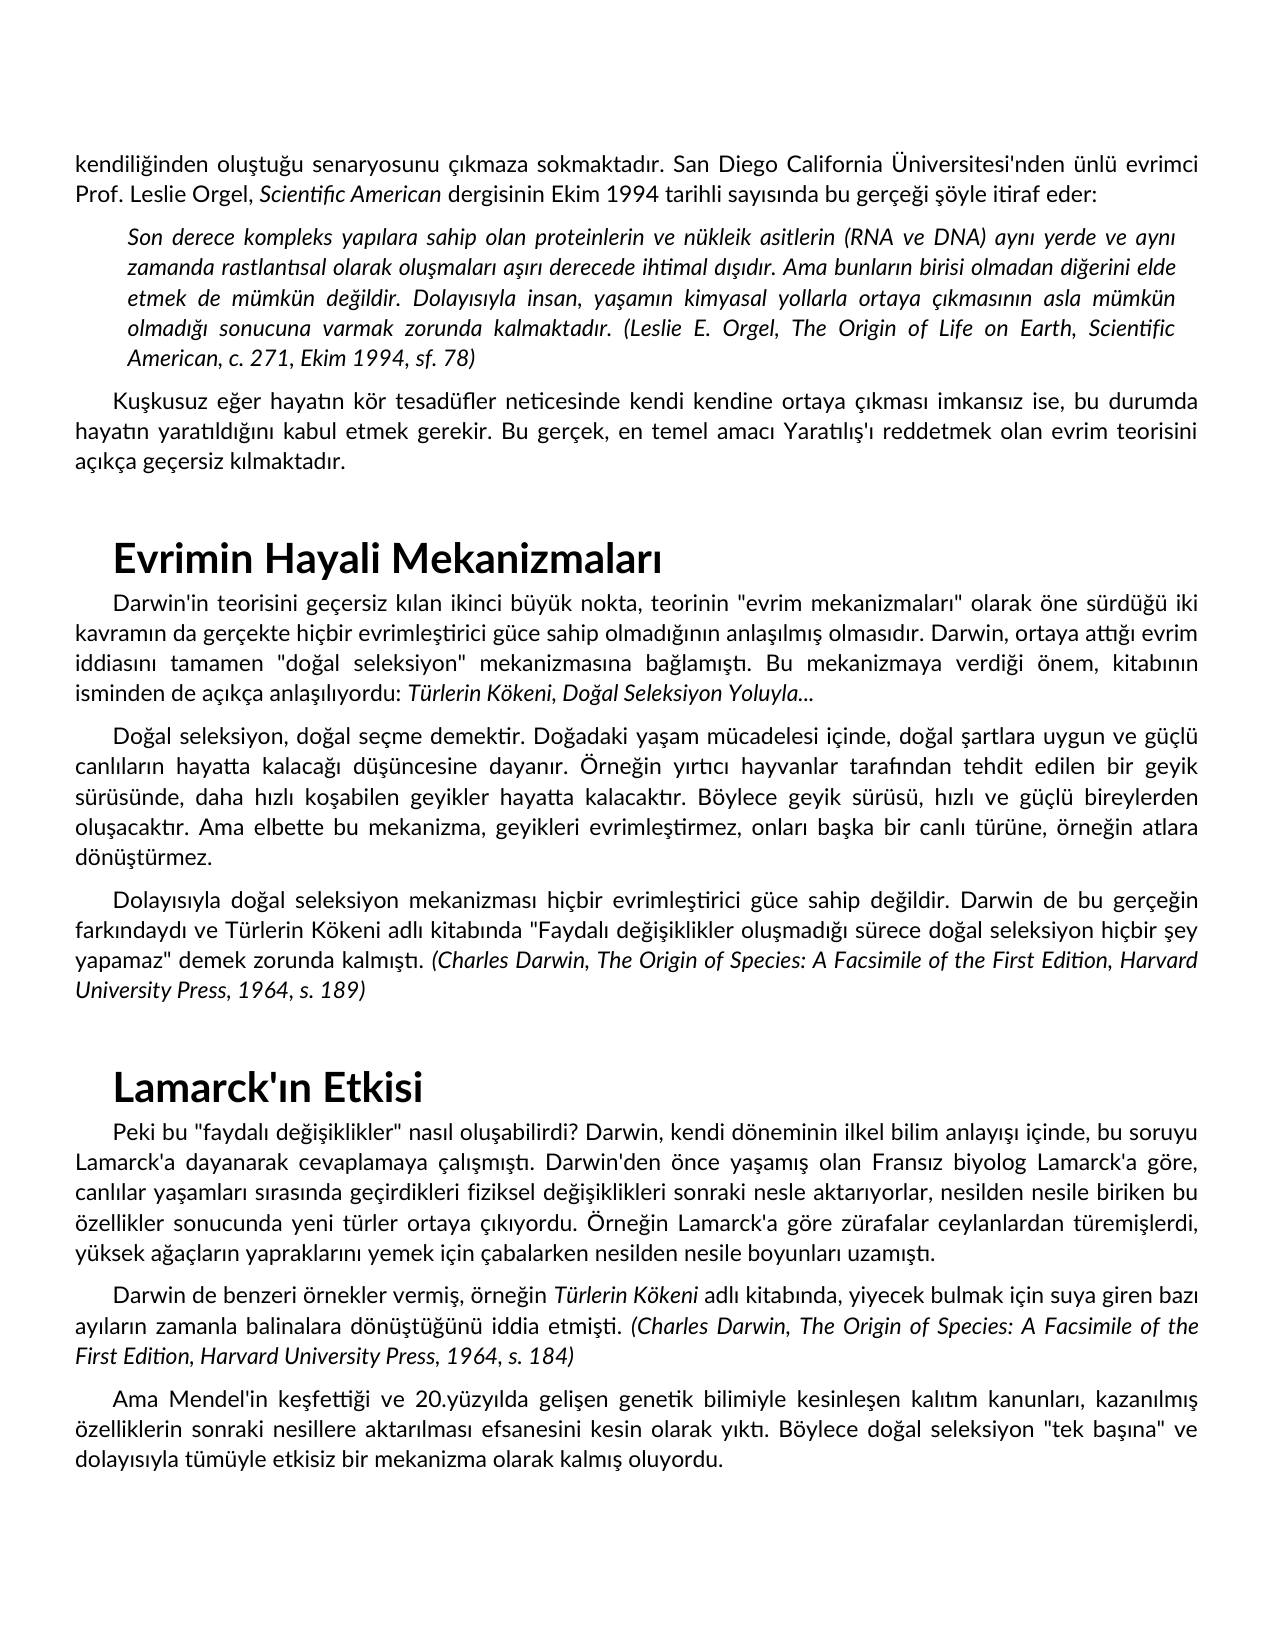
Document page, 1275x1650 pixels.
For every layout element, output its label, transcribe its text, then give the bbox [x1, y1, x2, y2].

text Ama Mendel'in keşfettiği ve 20.yüzyılda gelişen genetik bilimiyle kesinleşen kalıtım kanunları, kazanılmış özelliklerin sonraki nesillere aktarılması efsanesini kesin olarak yıktı. Böylece doğal seleksiyon "tek başına" ve dolayısıyla tümüyle etkisiz bir mekanizma olarak kalmış oluyordu. [75, 1384, 1200, 1472]
text Peki bu "faydalı değişiklikler" nasıl oluşabilirdi? Darwin, kendi döneminin ilkel bilim anlayışı içinde, bu soruyu Lamarck'a dayanarak cevaplamaya çalışmıştı. Darwin'den önce yaşamış olan Fransız biyolog Lamarck'a göre, canlılar yaşamları sırasında geçirdikleri fiziksel değişiklikleri sonraki nesle aktarıyorlar, nesilden nesile biriken bu özellikler sonucunda yeni türler ortaya çıkıyordu. Örneğin Lamarck'a göre zürafalar ceylanlardan türemişlerdi, yüksek ağaçların yapraklarını yemek için çabalarken nesilden nesile boyunları uzamıştı. [75, 1118, 1200, 1266]
text Doğal seleksiyon, doğal seçme demektir. Doğadaki yaşam mücadelesi içinde, doğal şartlara uygun ve güçlü canlıların hayatta kalacağı düşüncesine dayanır. Örneğin yırtıcı hayvanlar tarafından tehdit edilen bir geyik sürüsünde, daha hızlı koşabilen geyikler hayatta kalacaktır. Böylece geyik sürüsü, hızlı ve güçlü bireylerden oluşacaktır. Ama elbette bu mekanizma, geyikleri evrimleştirmez, onları başka bir canlı türüne, örneğin atlara dönüştürmez. [75, 722, 1200, 870]
text Kuşkusuz eğer hayatın kör tesadüfler neticesinde kendi kendine ortaya çıkması imkansız ise, bu durumda hayatın yaratıldığını kabul etmek gerekir. Bu gerçek, en temel amacı Yaratılış'ı reddetmek olan evrim teorisini açıkça geçersiz kılmaktadır. [75, 386, 1200, 474]
text Darwin'in teorisini geçersiz kılan ikinci büyük nokta, teorinin "evrim mekanizmaları" olarak öne sürdüğü iki kavramın da gerçekte hiçbir evrimleştirici güce sahip olmadığının anlaşılmış olmasıdır. Darwin, ortaya attığı evrim iddiasını tamamen "doğal seleksiyon" mekanizmasına bağlamıştı. Bu mekanizmaya verdiği önem, kitabının isminden de açıkça anlaşılıyordu: Türlerin Kökeni, Doğal Seleksiyon Yoluyla... [75, 588, 1200, 707]
text Son derece kompleks yapılara sahip olan proteinlerin ve nükleik asitlerin (RNA ve DNA) aynı yerde ve aynı zamanda rastlantısal olarak oluşmaları aşırı derecede ihtimal dışıdır. Ama bunların birisi olmadan diğerini elde etmek de mümkün değildir. Dolayısıyla insan, yaşamın kimyasal yollarla ortaya çıkmasının asla mümkün olmadığı sonucuna varmak zorunda kalmaktadır. (Leslie E. Orgel, The Origin of Life on Earth, Scientific American, c. 271, Ekim 1994, sf. 78) [127, 223, 1177, 371]
subtitle Lamarck'ın Etkisi [112, 1061, 1200, 1111]
subtitle Evrimin Hayali Mekanizmaları [112, 532, 1200, 582]
text Dolayısıyla doğal seleksiyon mekanizması hiçbir evrimleştirici güce sahip değildir. Darwin de bu gerçeğin farkındaydı ve Türlerin Kökeni adlı kitabında "Faydalı değişiklikler oluşmadığı sürece doğal seleksiyon hiçbir şey yapamaz" demek zorunda kalmıştı. (Charles Darwin, The Origin of Species: A Facsimile of the First Edition, Harvard University Press, 1964, s. 189) [75, 885, 1200, 1003]
text Darwin de benzeri örnekler vermiş, örneğin Türlerin Kökeni adlı kitabında, yiyecek bulmak için suya giren bazı ayıların zamanla balinalara dönüştüğünü iddia etmişti. (Charles Darwin, The Origin of Species: A Facsimile of the First Edition, Harvard University Press, 1964, s. 184) [75, 1281, 1200, 1369]
text kendiliğinden oluştuğu senaryosunu çıkmaza sokmaktadır. San Diego California Üniversitesi'nden ünlü evrimci Prof. Leslie Orgel, Scientific American dergisinin Ekim 1994 tarihli sayısında bu gerçeği şöyle itiraf eder: [75, 150, 1200, 208]
